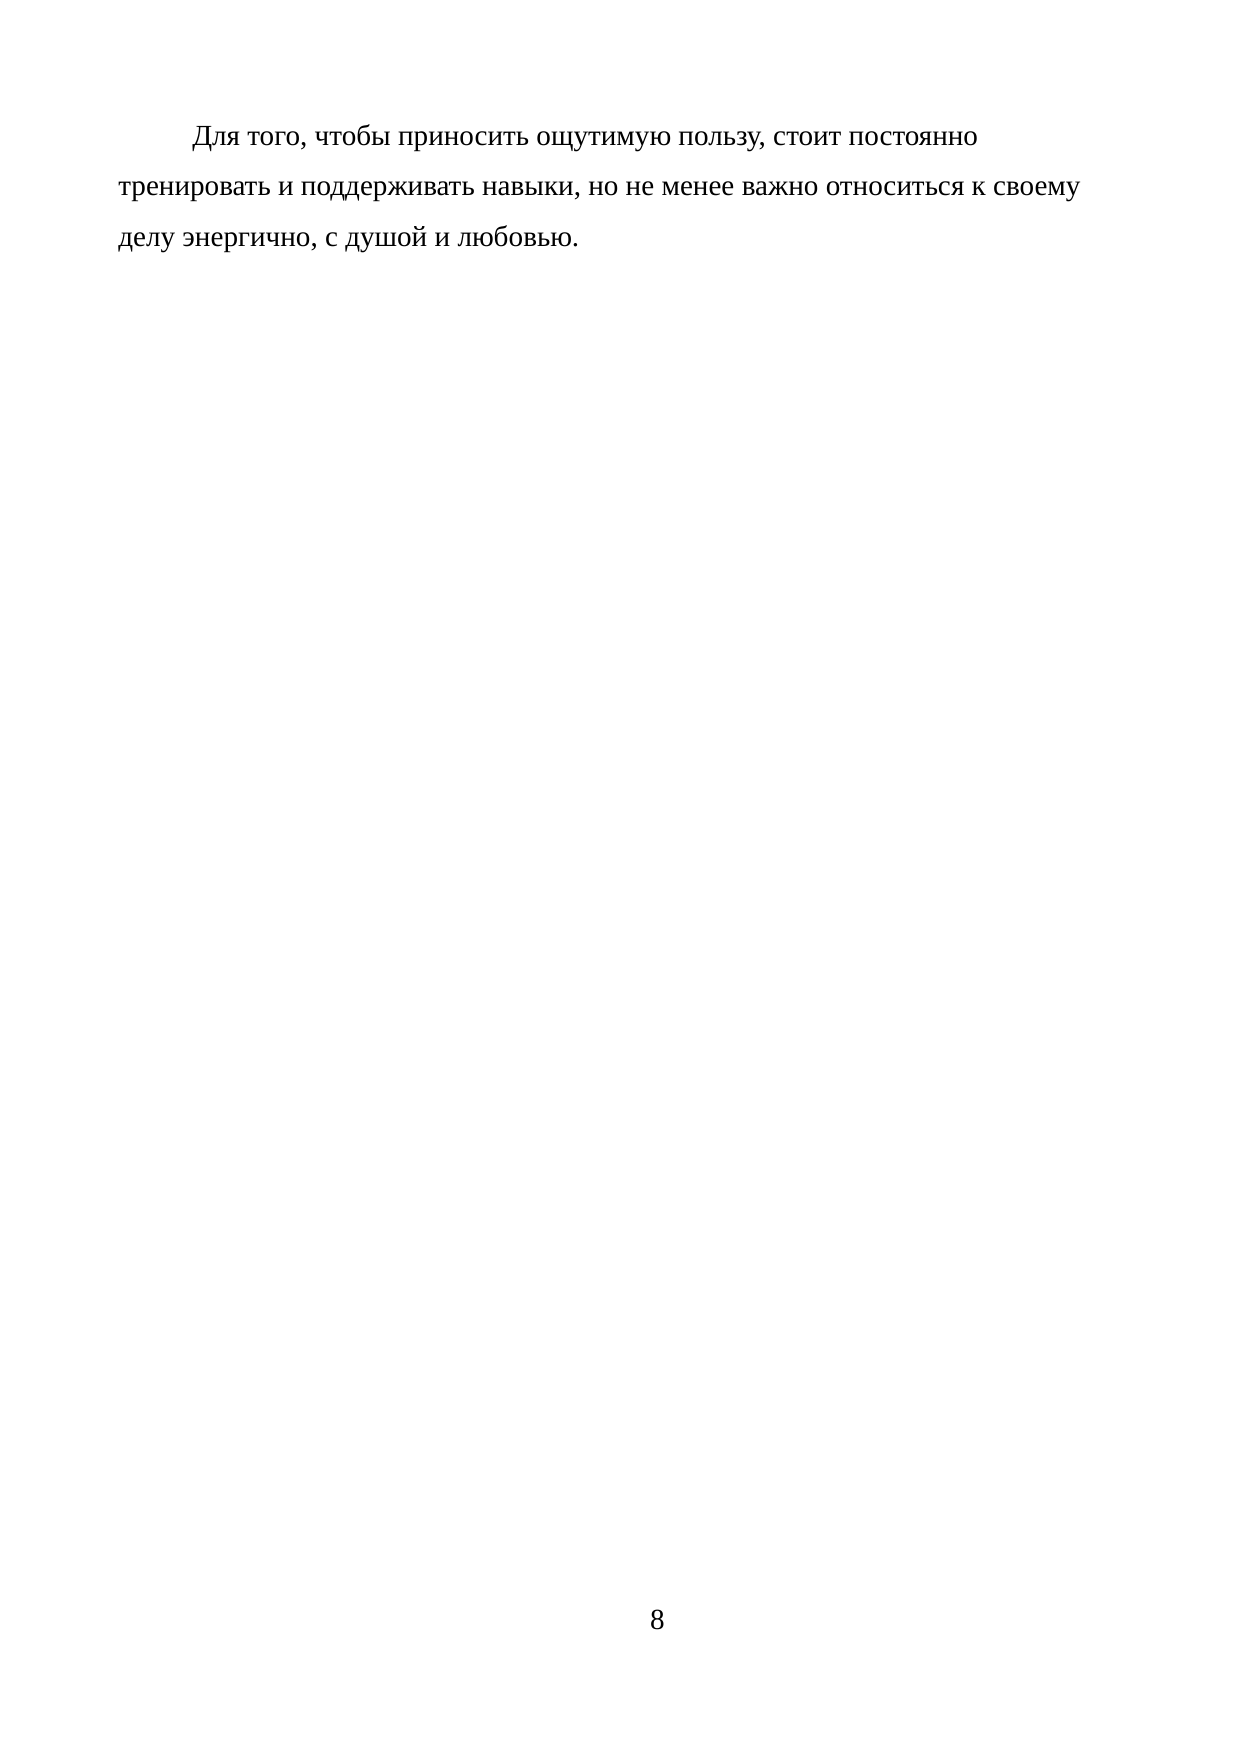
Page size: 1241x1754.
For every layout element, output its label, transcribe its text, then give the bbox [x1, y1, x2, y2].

text Для того, чтобы приносить ощутимую пользу, стоит постоянно тренировать и поддерживать навыки, но не менее важно относиться к своему делу энергично, с душой и любовью. [118, 118, 1122, 252]
